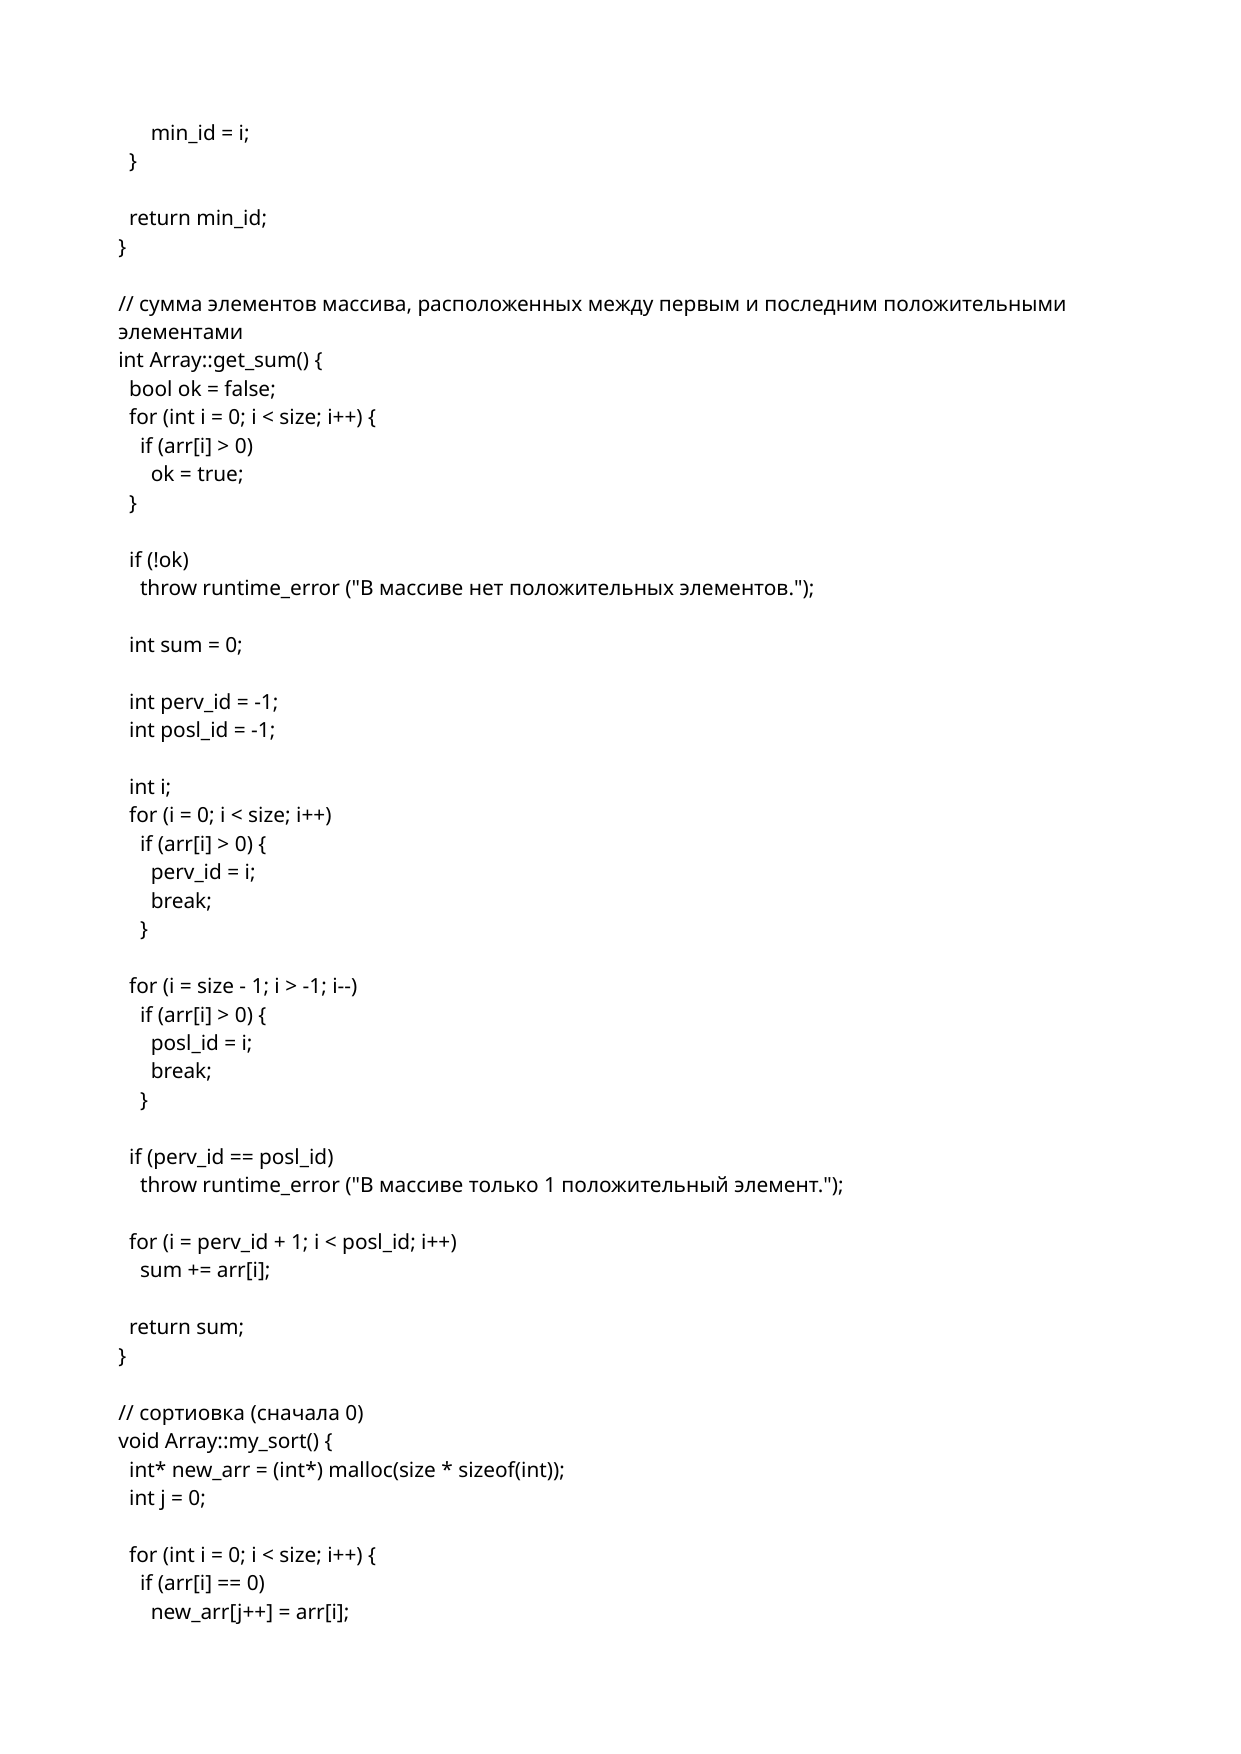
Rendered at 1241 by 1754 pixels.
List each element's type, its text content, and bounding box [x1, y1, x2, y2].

text return sum; [118, 1312, 1122, 1341]
text for (i = 0; i < size; i++) [118, 801, 1122, 829]
text break; [118, 886, 1122, 914]
text posl_id = i; [118, 1028, 1122, 1057]
text if (perv_id == posl_id) [118, 1142, 1122, 1170]
text if (!ok) [118, 545, 1122, 573]
text for (i = perv_id + 1; i < posl_id; i++) [118, 1227, 1122, 1256]
text throw runtime_error ("В массиве только 1 положительный элемент."); [118, 1170, 1122, 1199]
text } [118, 488, 1122, 516]
text ok = true; [118, 459, 1122, 488]
text int perv_id = -1; [118, 687, 1122, 715]
text // сумма элементов массива, расположенных между первым и последним положительными элементами [118, 289, 1122, 346]
text if (arr[i] > 0) { [118, 829, 1122, 857]
text } [118, 147, 1122, 175]
text if (arr[i] > 0) { [118, 1000, 1122, 1028]
text for (i = size - 1; i > -1; i--) [118, 971, 1122, 1000]
text int Array::get_sum() { [118, 346, 1122, 374]
text sum += arr[i]; [118, 1256, 1122, 1284]
text int posl_id = -1; [118, 715, 1122, 744]
text throw runtime_error ("В массиве нет положительных элементов."); [118, 573, 1122, 602]
text perv_id = i; [118, 857, 1122, 886]
text min_id = i; [118, 118, 1122, 147]
text } [118, 1085, 1122, 1113]
text if (arr[i] > 0) [118, 431, 1122, 459]
text if (arr[i] == 0) [118, 1568, 1122, 1597]
text } [118, 914, 1122, 943]
text int j = 0; [118, 1483, 1122, 1512]
text // сортиовка (сначала 0) [118, 1398, 1122, 1426]
text return min_id; [118, 203, 1122, 232]
text for (int i = 0; i < size; i++) { [118, 402, 1122, 431]
text int* new_arr = (int*) malloc(size * sizeof(int)); [118, 1455, 1122, 1483]
text void Array::my_sort() { [118, 1426, 1122, 1455]
text for (int i = 0; i < size; i++) { [118, 1540, 1122, 1568]
text new_arr[j++] = arr[i]; [118, 1597, 1122, 1625]
text } [118, 232, 1122, 260]
text bool ok = false; [118, 374, 1122, 402]
text } [118, 1341, 1122, 1369]
text int sum = 0; [118, 630, 1122, 658]
text break; [118, 1057, 1122, 1085]
text int i; [118, 772, 1122, 801]
